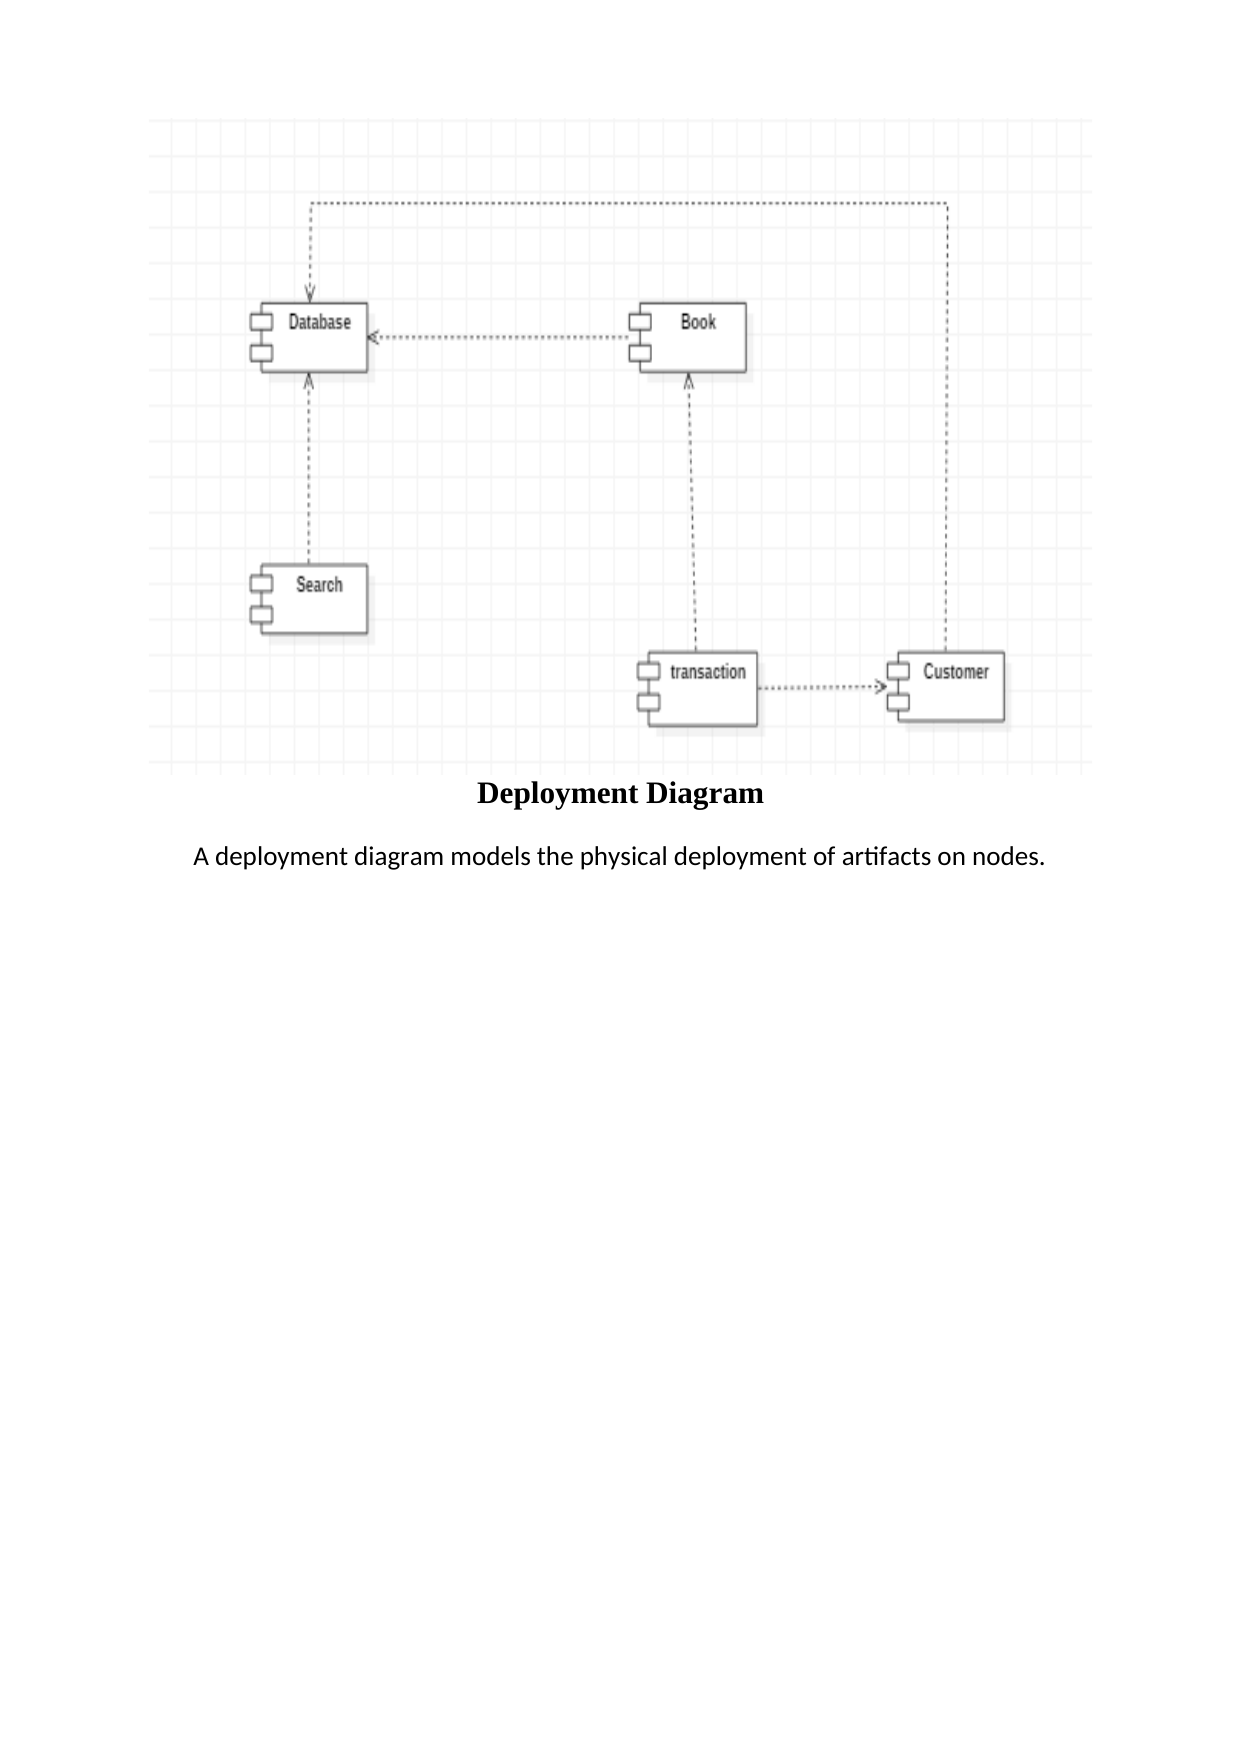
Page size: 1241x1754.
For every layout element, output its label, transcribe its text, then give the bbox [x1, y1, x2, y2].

list A deployment diagram models the physical deployment of artifacts on nodes. [193, 839, 1123, 872]
text Deployment Diagram [118, 774, 1123, 810]
